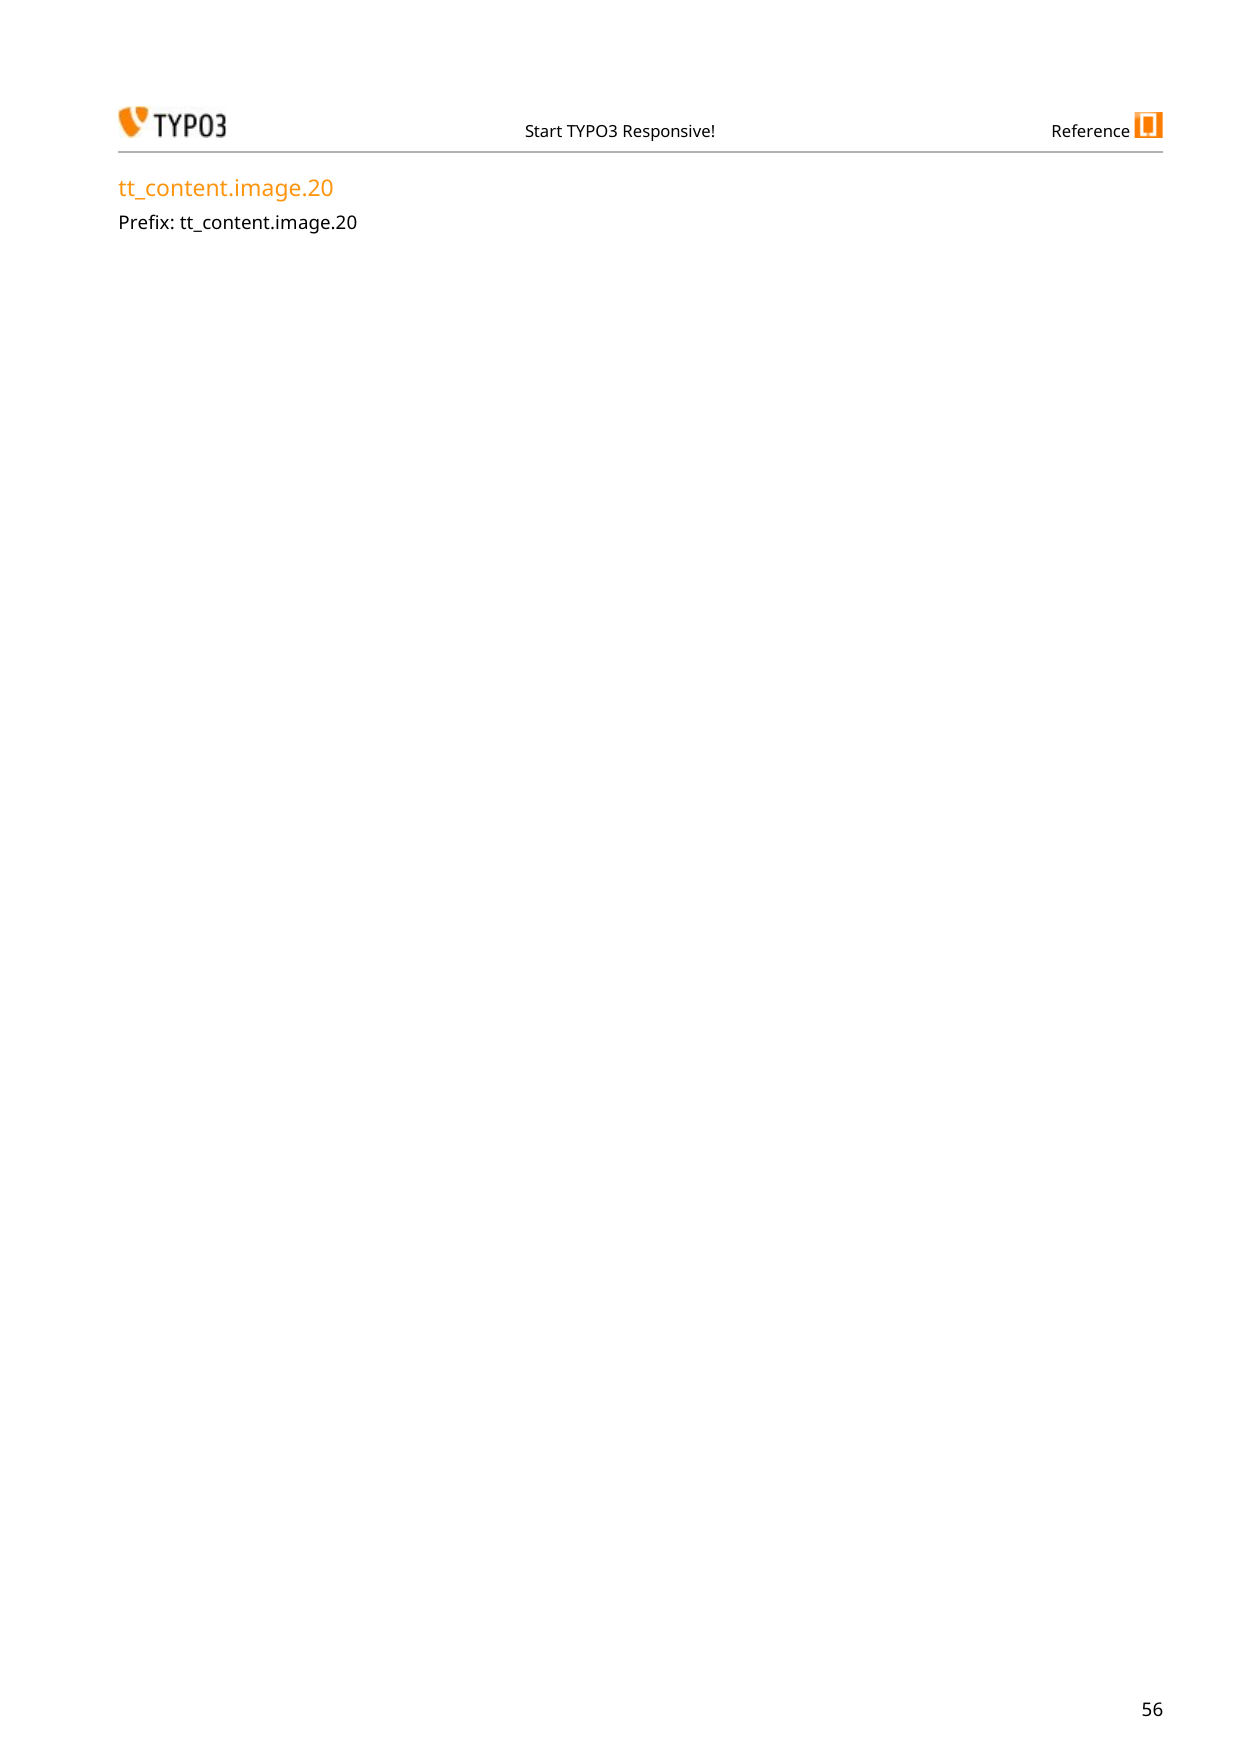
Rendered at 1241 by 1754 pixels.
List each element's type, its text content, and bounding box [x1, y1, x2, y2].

text Prefix: tt_content.image.20 [118, 209, 1163, 235]
picture [118, 106, 227, 138]
subtitle tt_content.image.20 [118, 172, 1163, 203]
picture [1134, 112, 1163, 138]
